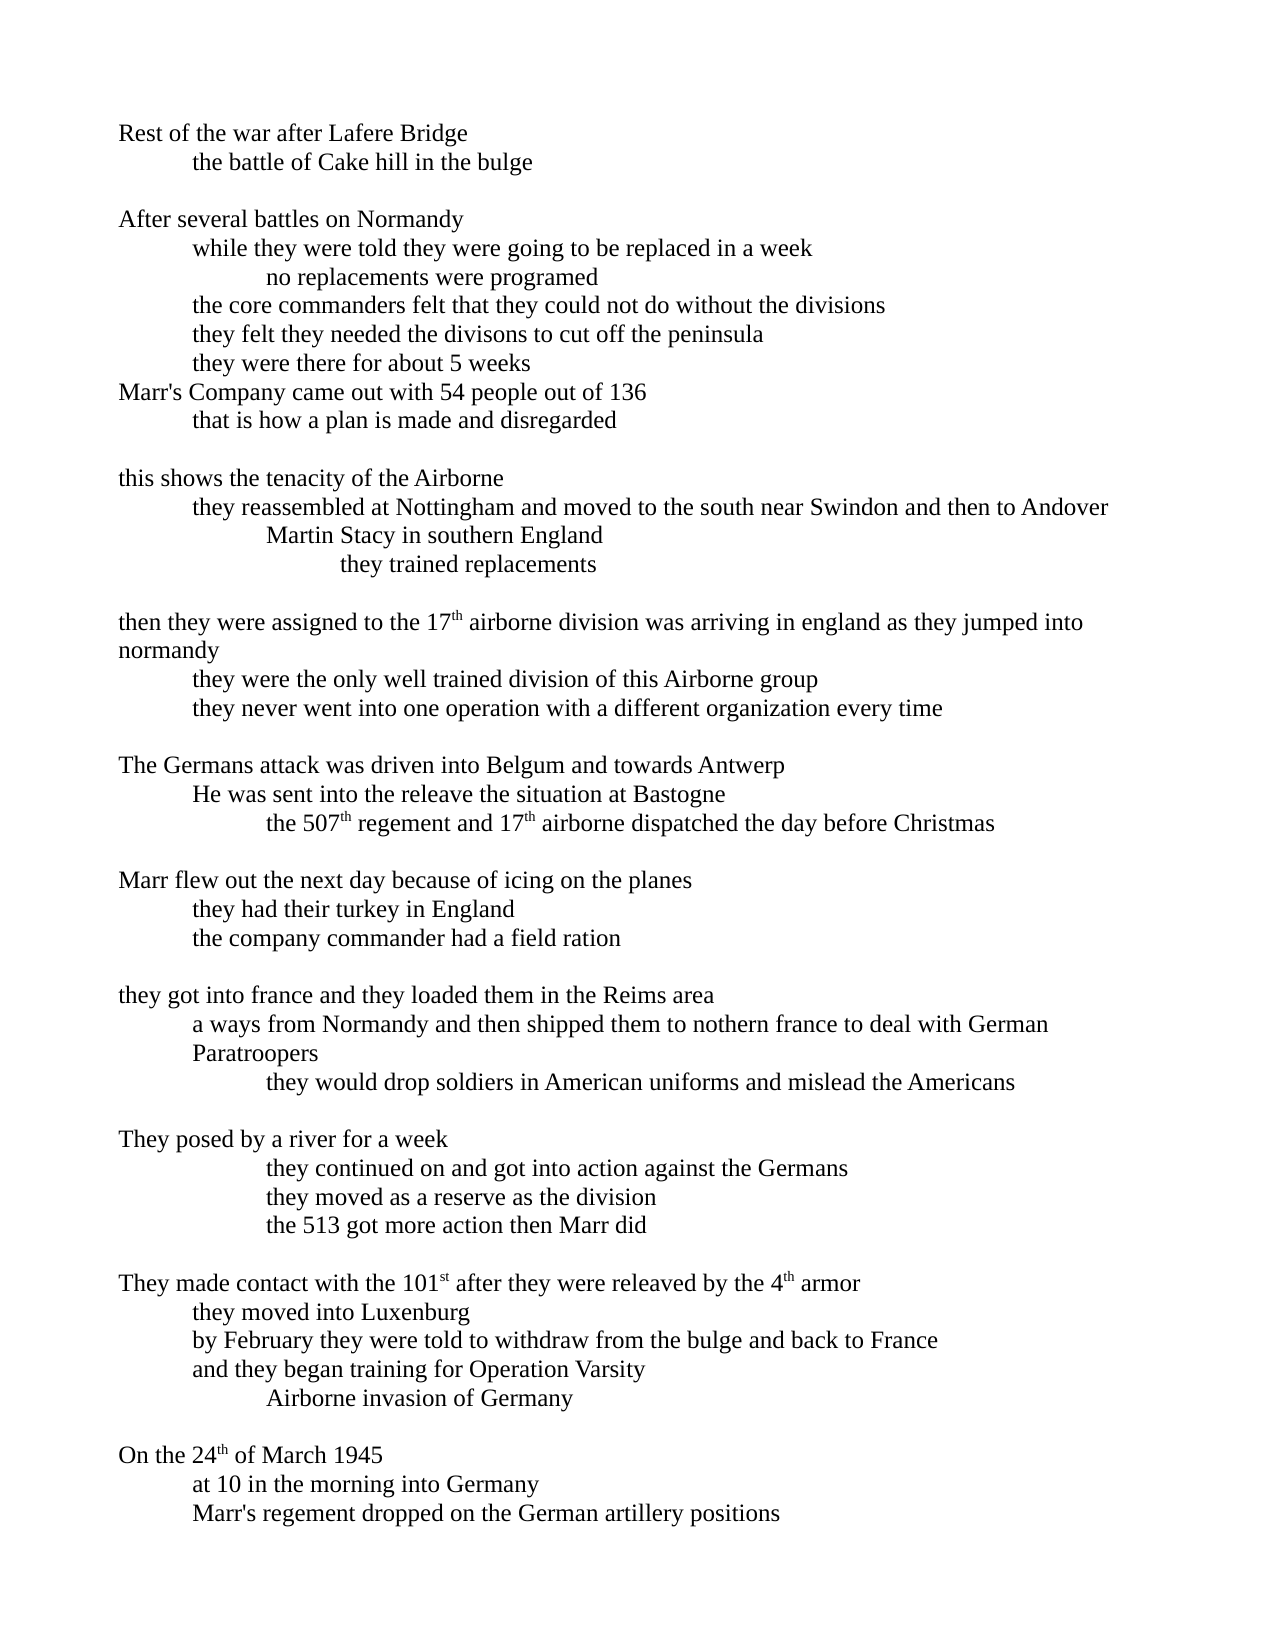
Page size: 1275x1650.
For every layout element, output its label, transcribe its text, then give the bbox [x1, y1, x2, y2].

text that is how a plan is made and disregarded [118, 406, 1157, 434]
text they were there for about 5 weeks [118, 348, 1157, 377]
text they continued on and got into action against the Germans [118, 1153, 1157, 1182]
text the battle of Cake hill in the bulge [118, 147, 1157, 176]
text Marr's regement dropped on the German artillery positions [118, 1498, 1157, 1527]
text then they were assigned to the 17th airborne division was arriving in england as they jumped into normandy [118, 607, 1157, 664]
text they never went into one operation with a different organization every time [118, 693, 1157, 722]
text the 513 got more action then Marr did [118, 1211, 1157, 1239]
text they were the only well trained division of this Airborne group [118, 664, 1157, 693]
text the core commanders felt that they could not do without the divisions [118, 291, 1157, 319]
text the 507th regement and 17th airborne dispatched the day before Christmas [118, 808, 1157, 837]
text they had their turkey in England [118, 894, 1157, 923]
text they felt they needed the divisons to cut off the peninsula [118, 319, 1157, 348]
text The Germans attack was driven into Belgum and towards Antwerp [118, 751, 1157, 779]
text they moved into Luxenburg [118, 1297, 1157, 1326]
text They posed by a river for a week [118, 1124, 1157, 1153]
text Rest of the war after Lafere Bridge [118, 118, 1157, 147]
text while they were told they were going to be replaced in a week [118, 233, 1157, 262]
text they would drop soldiers in American uniforms and mislead the Americans [118, 1067, 1157, 1096]
text They made contact with the 101st after they were releaved by the 4th armor [118, 1268, 1157, 1297]
text they moved as a reserve as the division [118, 1182, 1157, 1211]
text Marr flew out the next day because of icing on the planes [118, 866, 1157, 894]
text the company commander had a field ration [118, 923, 1157, 952]
text On the 24th of March 1945 [118, 1441, 1157, 1469]
text no replacements were programed [118, 262, 1157, 291]
text a ways from Normandy and then shipped them to nothern france to deal with German Paratroopers [118, 1009, 1157, 1067]
text Airborne invasion of Germany [118, 1383, 1157, 1412]
text He was sent into the releave the situation at Bastogne [118, 779, 1157, 808]
text at 10 in the morning into Germany [118, 1469, 1157, 1498]
text After several battles on Normandy [118, 204, 1157, 233]
text they reassembled at Nottingham and moved to the south near Swindon and then to Andover [118, 492, 1157, 521]
text by February they were told to withdraw from the bulge and back to France [118, 1326, 1157, 1354]
text and they began training for Operation Varsity [118, 1354, 1157, 1383]
text Martin Stacy in southern England [118, 521, 1157, 549]
text this shows the tenacity of the Airborne [118, 463, 1157, 492]
text they trained replacements [118, 549, 1157, 578]
text Marr's Company came out with 54 people out of 136 [118, 377, 1157, 406]
text they got into france and they loaded them in the Reims area [118, 981, 1157, 1009]
